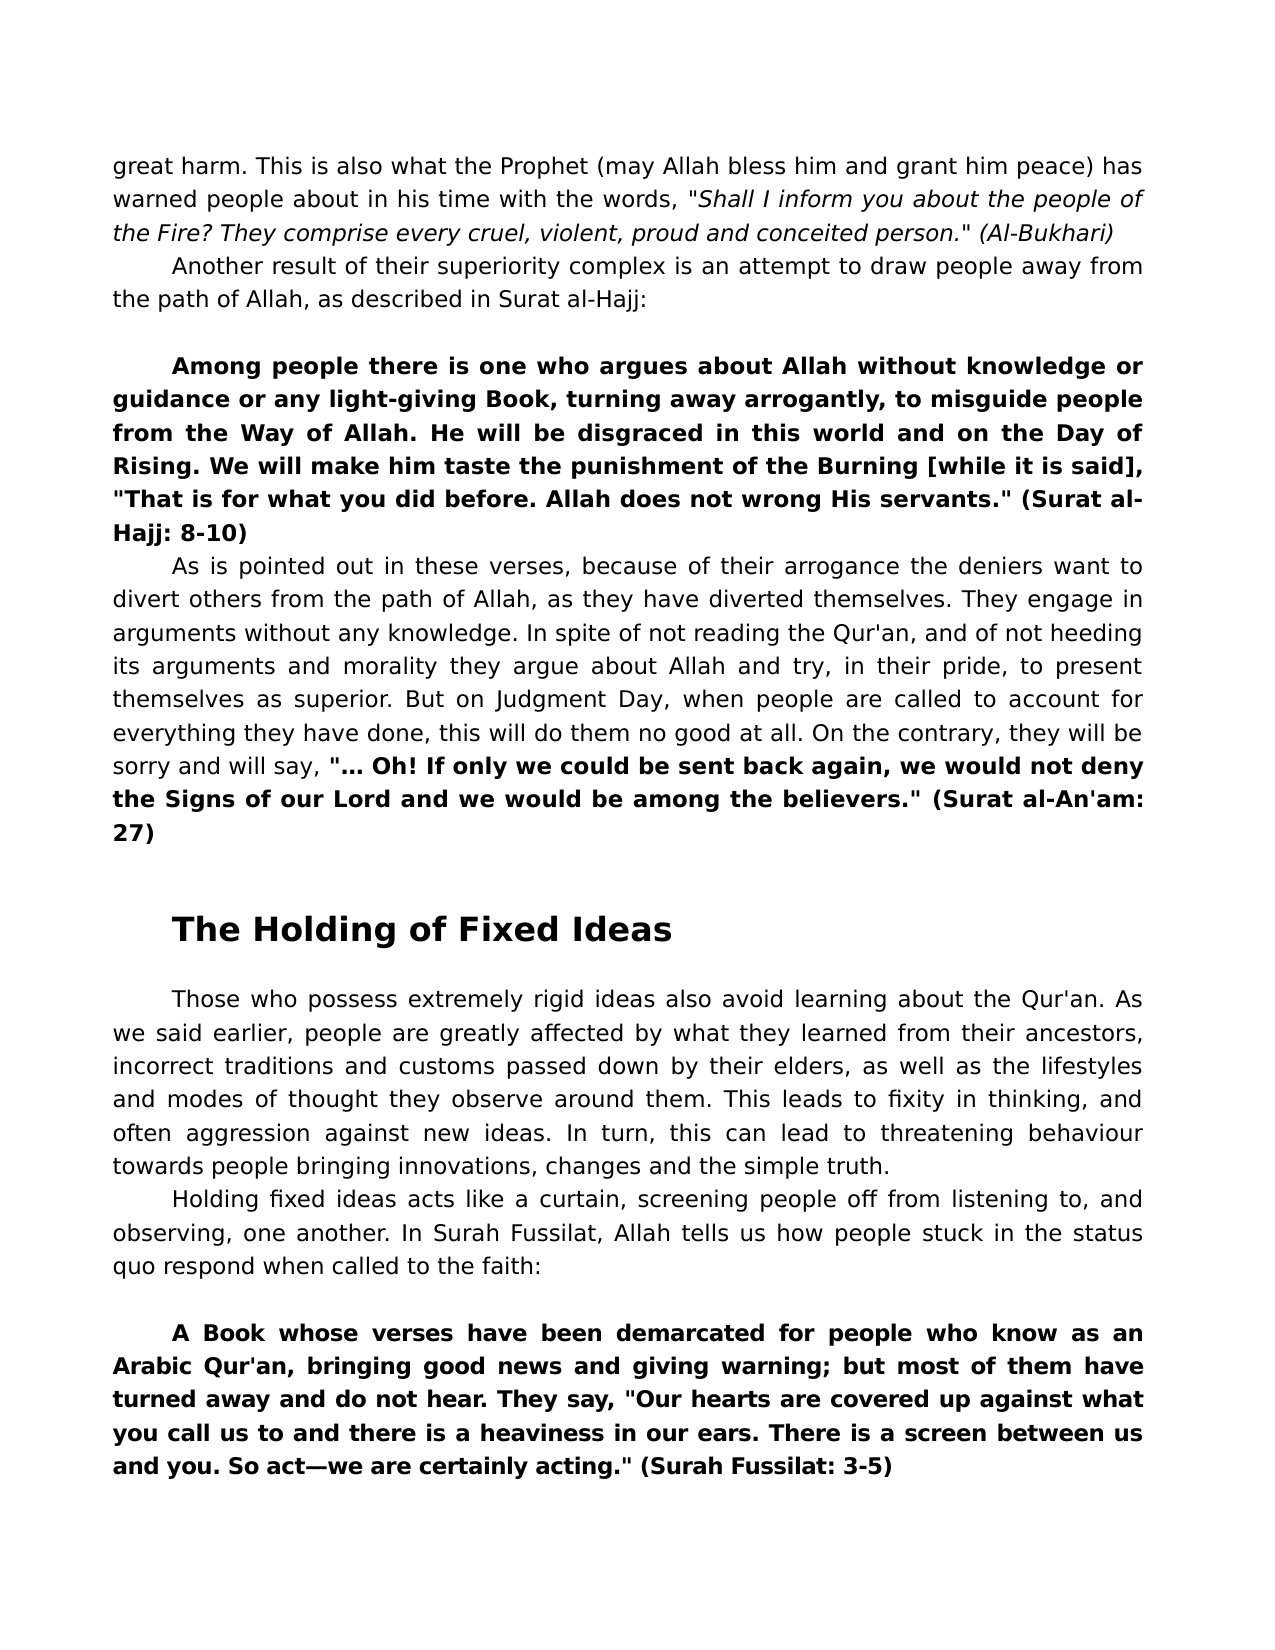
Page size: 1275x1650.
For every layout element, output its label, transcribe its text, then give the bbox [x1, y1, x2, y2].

text Among people there is one who argues about Allah without knowledge or guidance or any light-giving Book, turning away arrogantly, to misguide people from the Way of Allah. He will be disgraced in this world and on the Day of Rising. We will make him taste the punishment of the Burning [while it is said], "That is for what you did before. Allah does not wrong His servants." (Surat al-Hajj: 8-10) [112, 348, 1145, 548]
text A Book whose verses have been demarcated for people who know as an Arabic Qur'an, bringing good news and giving warning; but most of them have turned away and do not hear. They say, "Our hearts are covered up against what you call us to and there is a heaviness in our ears. There is a screen between us and you. So act—we are certainly acting." (Surah Fussilat: 3-5) [112, 1314, 1145, 1481]
text The Holding of Fixed Ideas [112, 914, 1145, 948]
text Those who possess extremely rigid ideas also avoid learning about the Qur'an. As we said earlier, people are greatly affected by what they learned from their ancestors, incorrect traditions and customs passed down by their elders, as well as the lifestyles and modes of thought they observe around them. This leads to fixity in thinking, and often aggression against new ideas. In turn, this can lead to threatening behaviour towards people bringing innovations, changes and the simple truth. [112, 981, 1145, 1181]
text Another result of their superiority complex is an attempt to draw people away from the path of Allah, as described in Surat al-Hajj: [112, 248, 1145, 314]
text Holding fixed ideas acts like a curtain, screening people off from listening to, and observing, one another. In Surah Fussilat, Allah tells us how people stuck in the status quo respond when called to the faith: [112, 1181, 1145, 1281]
text great harm. This is also what the Prophet (may Allah bless him and grant him peace) has warned people about in his time with the words, "Shall I inform you about the people of the Fire? They comprise every cruel, violent, proud and conceited person." (Al-Bukhari) [112, 148, 1145, 248]
text As is pointed out in these verses, because of their arrogance the deniers want to divert others from the path of Allah, as they have diverted themselves. They engage in arguments without any knowledge. In spite of not reading the Qur'an, and of not heeding its arguments and morality they argue about Allah and try, in their pride, to present themselves as superior. But on Judgment Day, when people are called to account for everything they have done, this will do them no good at all. On the contrary, they will be sorry and will say, "… Oh! If only we could be sent back again, we would not deny the Signs of our Lord and we would be among the believers." (Surat al-An'am: 27) [112, 548, 1145, 848]
